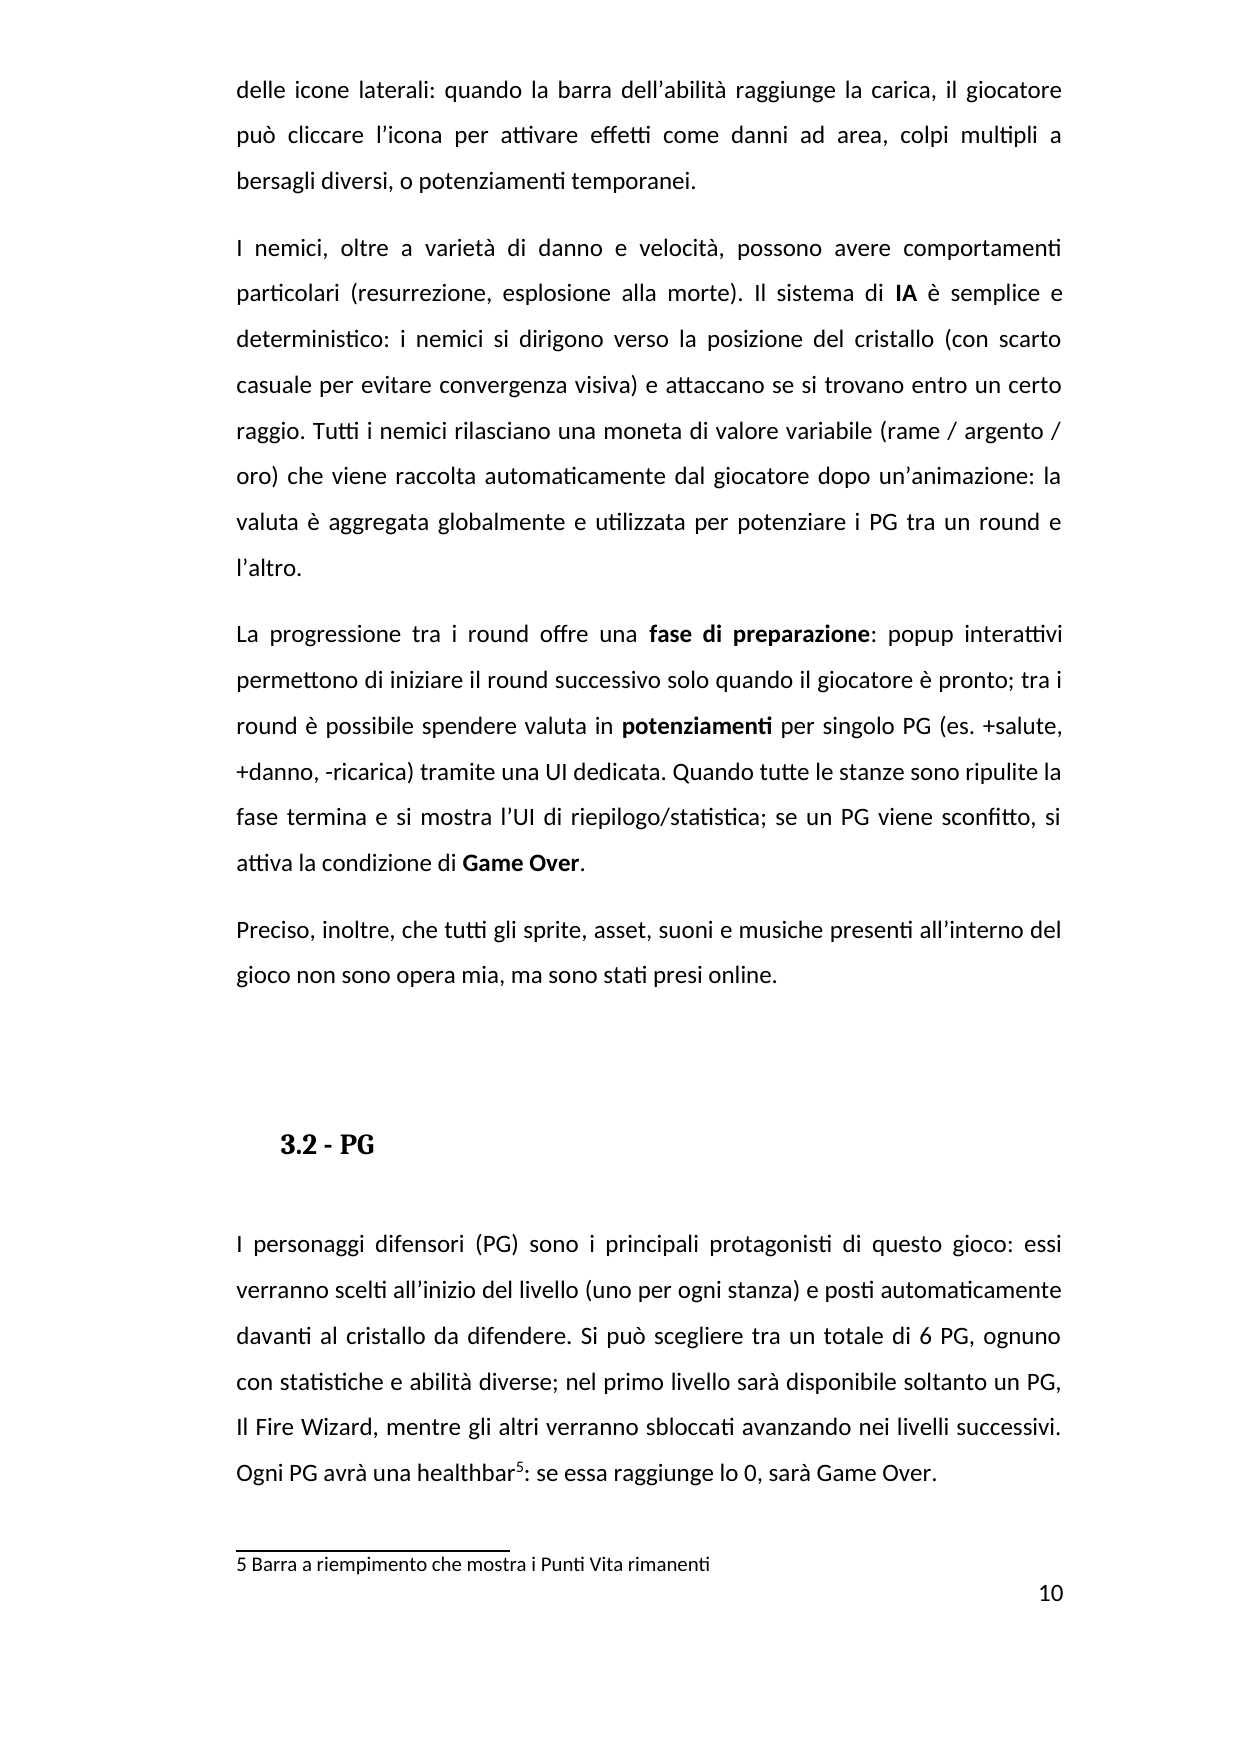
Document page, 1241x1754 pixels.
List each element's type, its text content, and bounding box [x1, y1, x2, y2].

text I nemici, oltre a varietà di danno e velocità, possono avere comportamenti particolari (resurrezione, esplosione alla morte). Il sistema di IA è semplice e deterministico: i nemici si dirigono verso la posizione del cristallo (con scarto casuale per evitare convergenza visiva) e attaccano se si trovano entro un certo raggio. Tutti i nemici rilasciano una moneta di valore variabile (rame / argento / oro) che viene raccolta automaticamente dal giocatore dopo un’animazione: la valuta è aggregata globalmente e utilizzata per potenziare i PG tra un round e l’altro. [236, 232, 1063, 582]
text Barra a riempimento che mostra i Punti Vita rimanenti [236, 1551, 1063, 1577]
text Preciso, inoltre, che tutti gli sprite, asset, suoni e musiche presenti all’interno del gioco non sono opera mia, ma sono stati presi online. [236, 914, 1063, 990]
text delle icone laterali: quando la barra dell’abilità raggiunge la carica, il giocatore può cliccare l’icona per attivare effetti come danni ad area, colpi multipli a bersagli diversi, o potenziamenti temporanei. [236, 74, 1063, 196]
subtitle PG [281, 1128, 1063, 1162]
text I personaggi difensori (PG) sono i principali protagonisti di questo gioco: essi verranno scelti all’inizio del livello (uno per ogni stanza) e posti automaticamente davanti al cristallo da difendere. Si può scegliere tra un totale di 6 PG, ognuno con statistiche e abilità diverse; nel primo livello sarà disponibile soltanto un PG, Il Fire Wizard, mentre gli altri verranno sbloccati avanzando nei livelli successivi. Ogni PG avrà una healthbar: se essa raggiunge lo 0, sarà Game Over. [236, 1228, 1063, 1488]
text La progressione tra i round offre una fase di preparazione: popup interattivi permettono di iniziare il round successivo solo quando il giocatore è pronto; tra i round è possibile spendere valuta in potenziamenti per singolo PG (es. +salute, +danno, -ricarica) tramite una UI dedicata. Quando tutte le stanze sono ripulite la fase termina e si mostra l’UI di riepilogo/statistica; se un PG viene sconfitto, si attiva la condizione di Game Over. [236, 618, 1063, 878]
